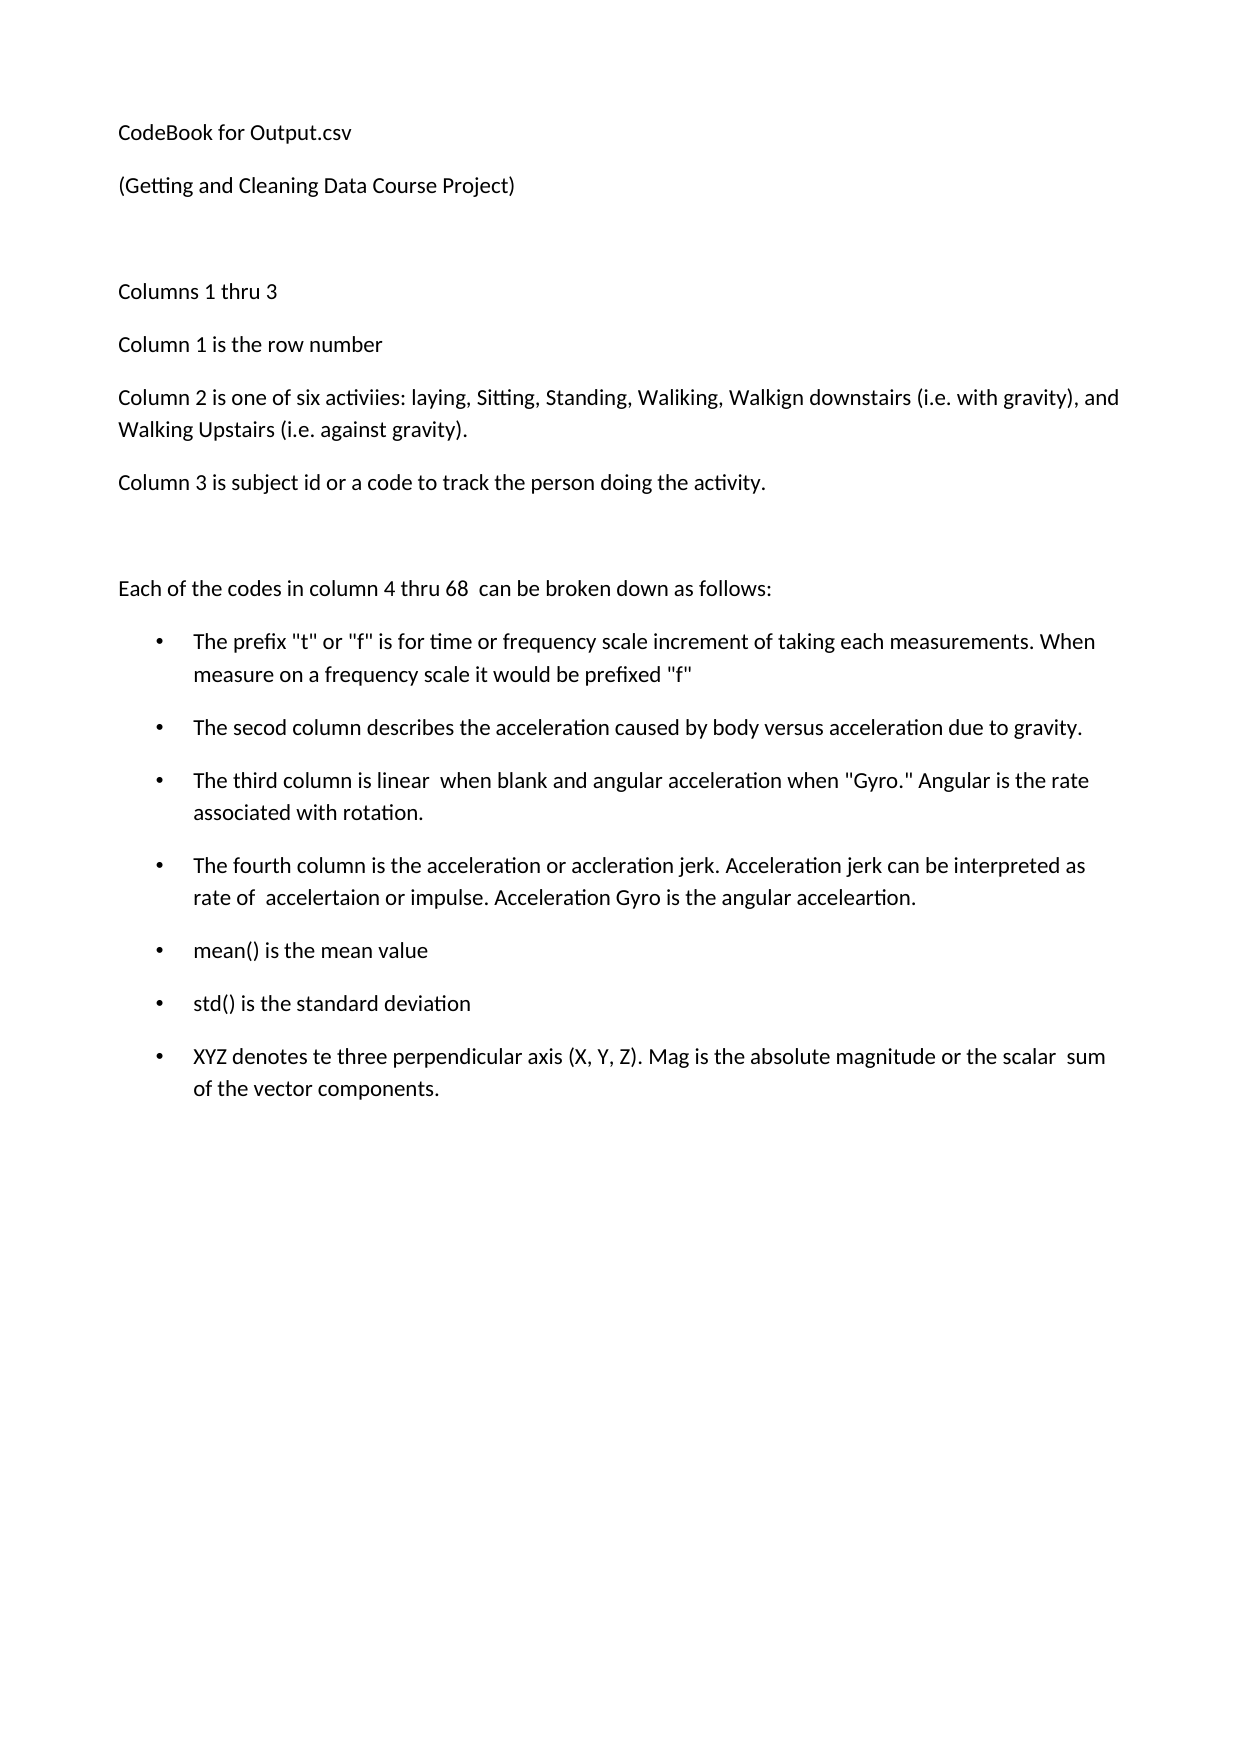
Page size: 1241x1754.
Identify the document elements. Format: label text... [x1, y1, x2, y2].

list std() is the standard deviation [156, 989, 1122, 1017]
text Column 2 is one of six activiies: laying, Sitting, Standing, Waliking, Walkign downstairs (i.e. with gravity), and Walking Upstairs (i.e. against gravity). [118, 383, 1122, 443]
text Column 3 is subject id or a code to track the person doing the activity. [118, 468, 1122, 496]
text (Getting and Cleaning Data Course Project) [118, 171, 1122, 199]
text CodeBook for Output.csv [118, 118, 1122, 146]
list The third column is linear when blank and angular acceleration when "Gyro." Angular is the rate associated with rotation. [156, 766, 1122, 826]
list The prefix "t" or "f" is for time or frequency scale increment of taking each measurements. When measure on a frequency scale it would be prefixed "f" [156, 627, 1122, 688]
text Column 1 is the row number [118, 330, 1122, 358]
list mean() is the mean value [156, 936, 1122, 964]
list The secod column describes the acceleration caused by body versus acceleration due to gravity. [156, 713, 1122, 741]
text Each of the codes in column 4 thru 68 can be broken down as follows: [118, 574, 1122, 602]
text Columns 1 thru 3 [118, 277, 1122, 305]
list The fourth column is the acceleration or accleration jerk. Acceleration jerk can be interpreted as rate of accelertaion or impulse. Acceleration Gyro is the angular acceleartion. [156, 851, 1122, 911]
list XYZ denotes te three perpendicular axis (X, Y, Z). Mag is the absolute magnitude or the scalar sum of the vector components. [156, 1042, 1122, 1102]
